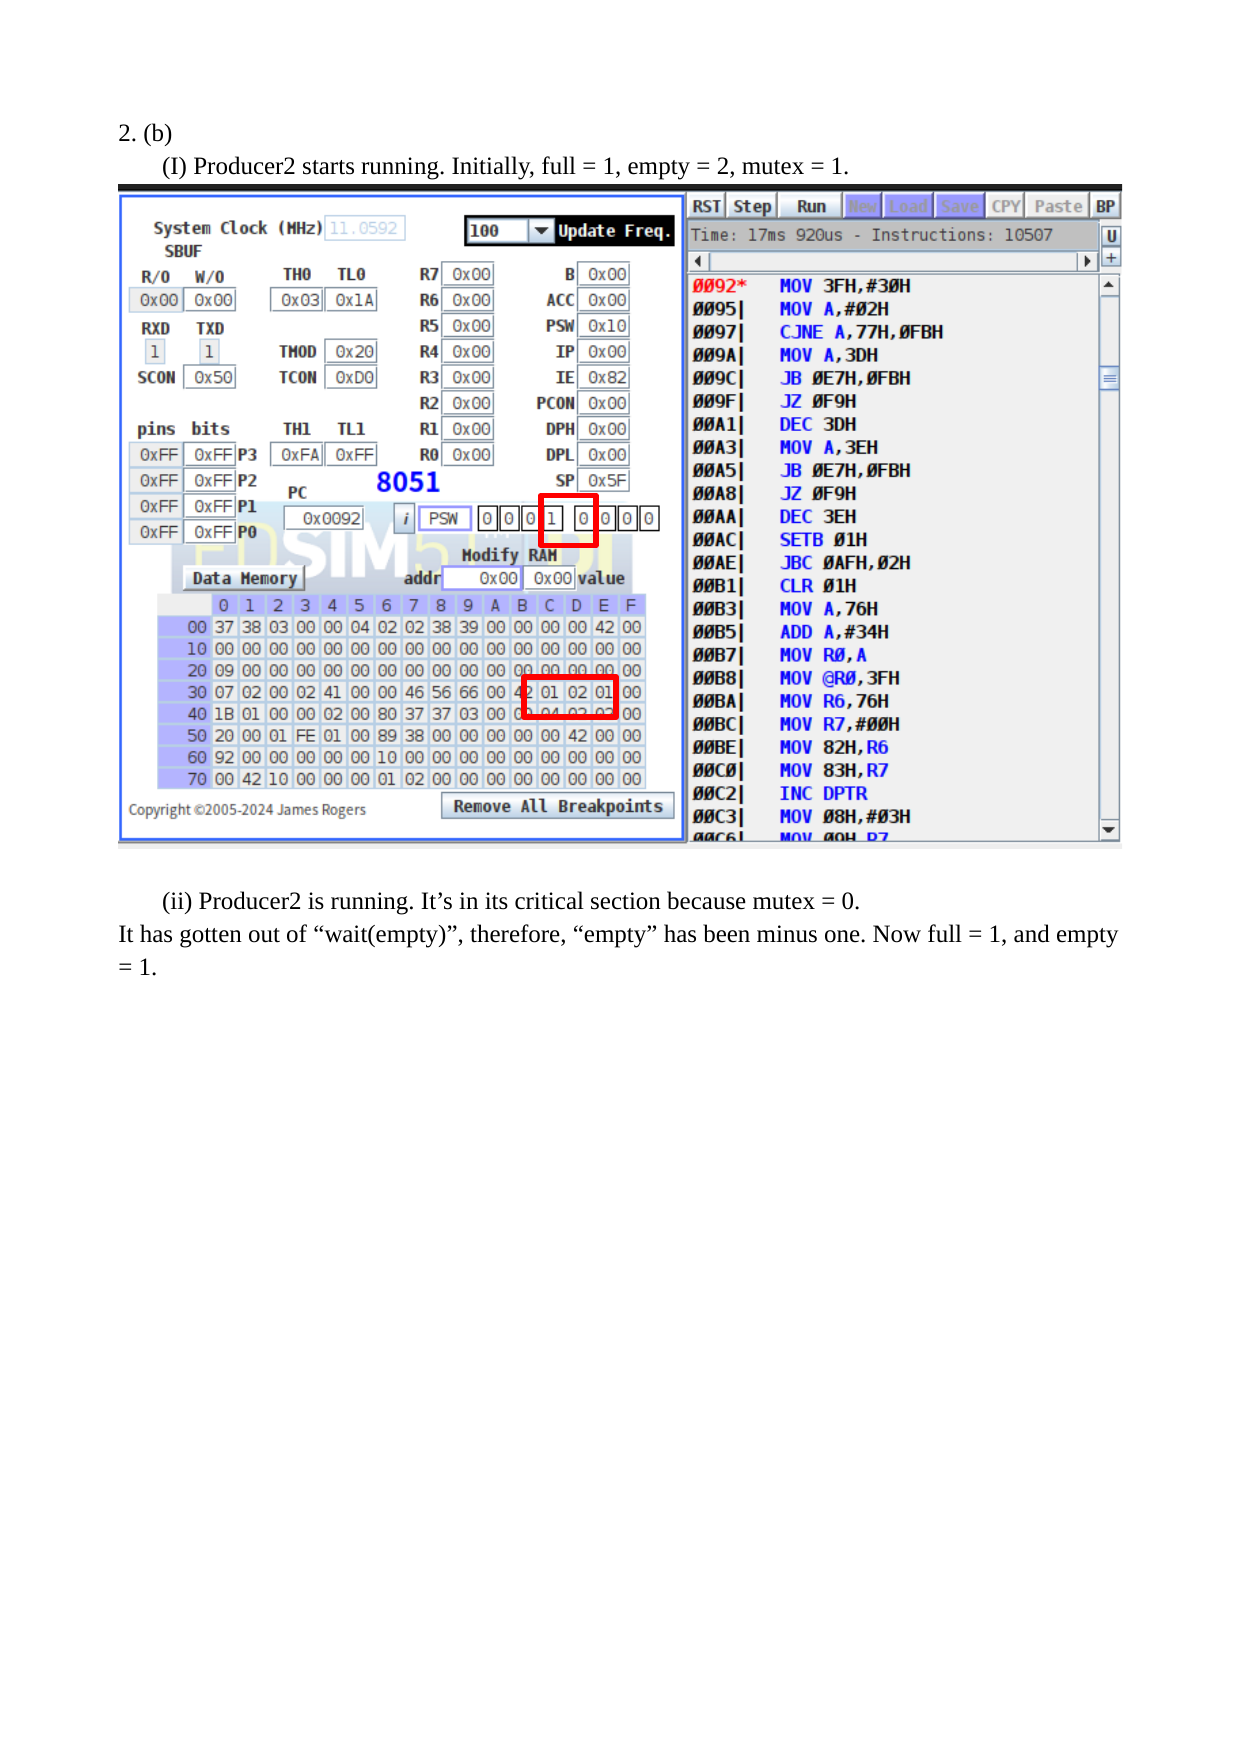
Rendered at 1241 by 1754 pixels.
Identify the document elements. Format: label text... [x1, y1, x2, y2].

picture [118, 184, 1123, 849]
text (I) Producer2 starts running. Initially, full = 1, empty = 2, mutex = 1. [118, 151, 1122, 180]
text (ii) Producer2 is running. It’s in its critical section because mutex = 0. [118, 886, 1122, 915]
text It has gotten out of “wait(empty)”, therefore, “empty” has been minus one. Now full = 1, and empty = 1. [118, 919, 1122, 981]
text 2. (b) [118, 118, 1122, 147]
